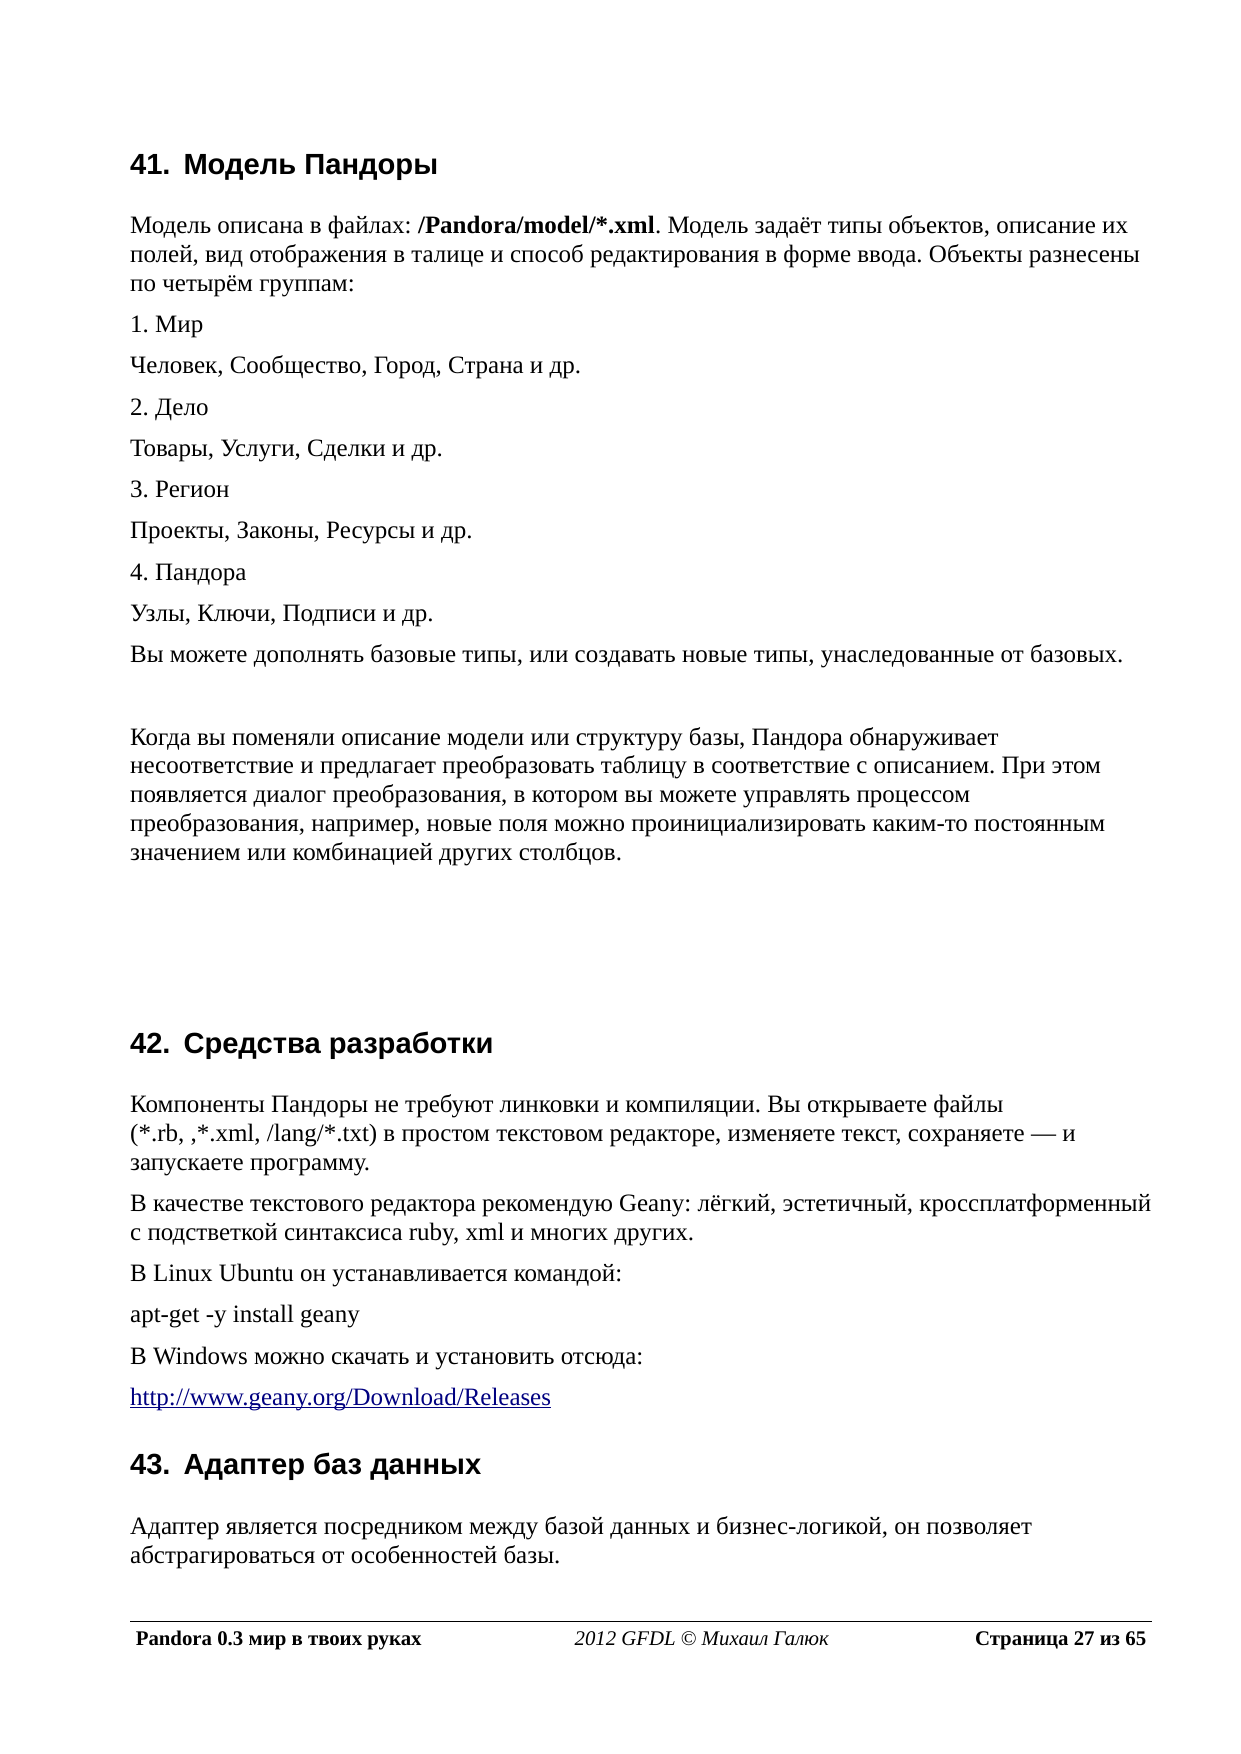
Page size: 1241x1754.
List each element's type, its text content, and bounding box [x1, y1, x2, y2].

text В качестве текстового редактора рекомендую Geany: лёгкий, эстетичный, кроссплатформенный с подстветкой синтаксиса ruby, xml и многих других. [130, 1188, 1152, 1246]
text В Linux Ubuntu он устанавливается командой: [130, 1258, 1152, 1287]
subtitle Модель Пандоры [130, 147, 1152, 180]
text Вы можете дополнять базовые типы, или создавать новые типы, унаследованные от базовых. [130, 639, 1152, 668]
text apt-get -y install geany [130, 1299, 1152, 1328]
text Компоненты Пандоры не требуют линковки и компиляции. Вы открываете файлы (*.rb, ,*.xml, /lang/*.txt) в простом текстовом редакторе, изменяете текст, сохраняете — и запускаете программу. [130, 1089, 1152, 1176]
text 4. Пандора [130, 557, 1152, 585]
text http://www.geany.org/Download/Releases [130, 1382, 1152, 1411]
text Адаптер является посредником между базой данных и бизнес-логикой, он позволяет абстрагироваться от особенностей базы. [130, 1511, 1152, 1568]
text Человек, Сообщество, Город, Страна и др. [130, 350, 1152, 379]
text 1. Мир [130, 309, 1152, 338]
text 2. Дело [130, 392, 1152, 420]
subtitle Средства разработки [130, 1026, 1152, 1059]
text Когда вы поменяли описание модели или структуру базы, Пандора обнаруживает несоответствие и предлагает преобразовать таблицу в соответствие с описанием. При этом появляется диалог преобразования, в котором вы можете управлять процессом преобразования, например, новые поля можно проинициализировать каким-то постоянным значением или комбинацией других столбцов. [130, 722, 1152, 865]
text В Windows можно скачать и установить отсюда: [130, 1341, 1152, 1369]
text Модель описана в файлах: /Pandora/model/*.xml. Модель задаёт типы объектов, описание их полей, вид отображения в талице и способ редактирования в форме ввода. Объекты разнесены по четырём группам: [130, 210, 1152, 297]
subtitle Адаптер баз данных [130, 1447, 1152, 1481]
text Узлы, Ключи, Подписи и др. [130, 598, 1152, 627]
text Товары, Услуги, Сделки и др. [130, 433, 1152, 462]
text Проекты, Законы, Ресурсы и др. [130, 515, 1152, 544]
text 3. Регион [130, 474, 1152, 503]
